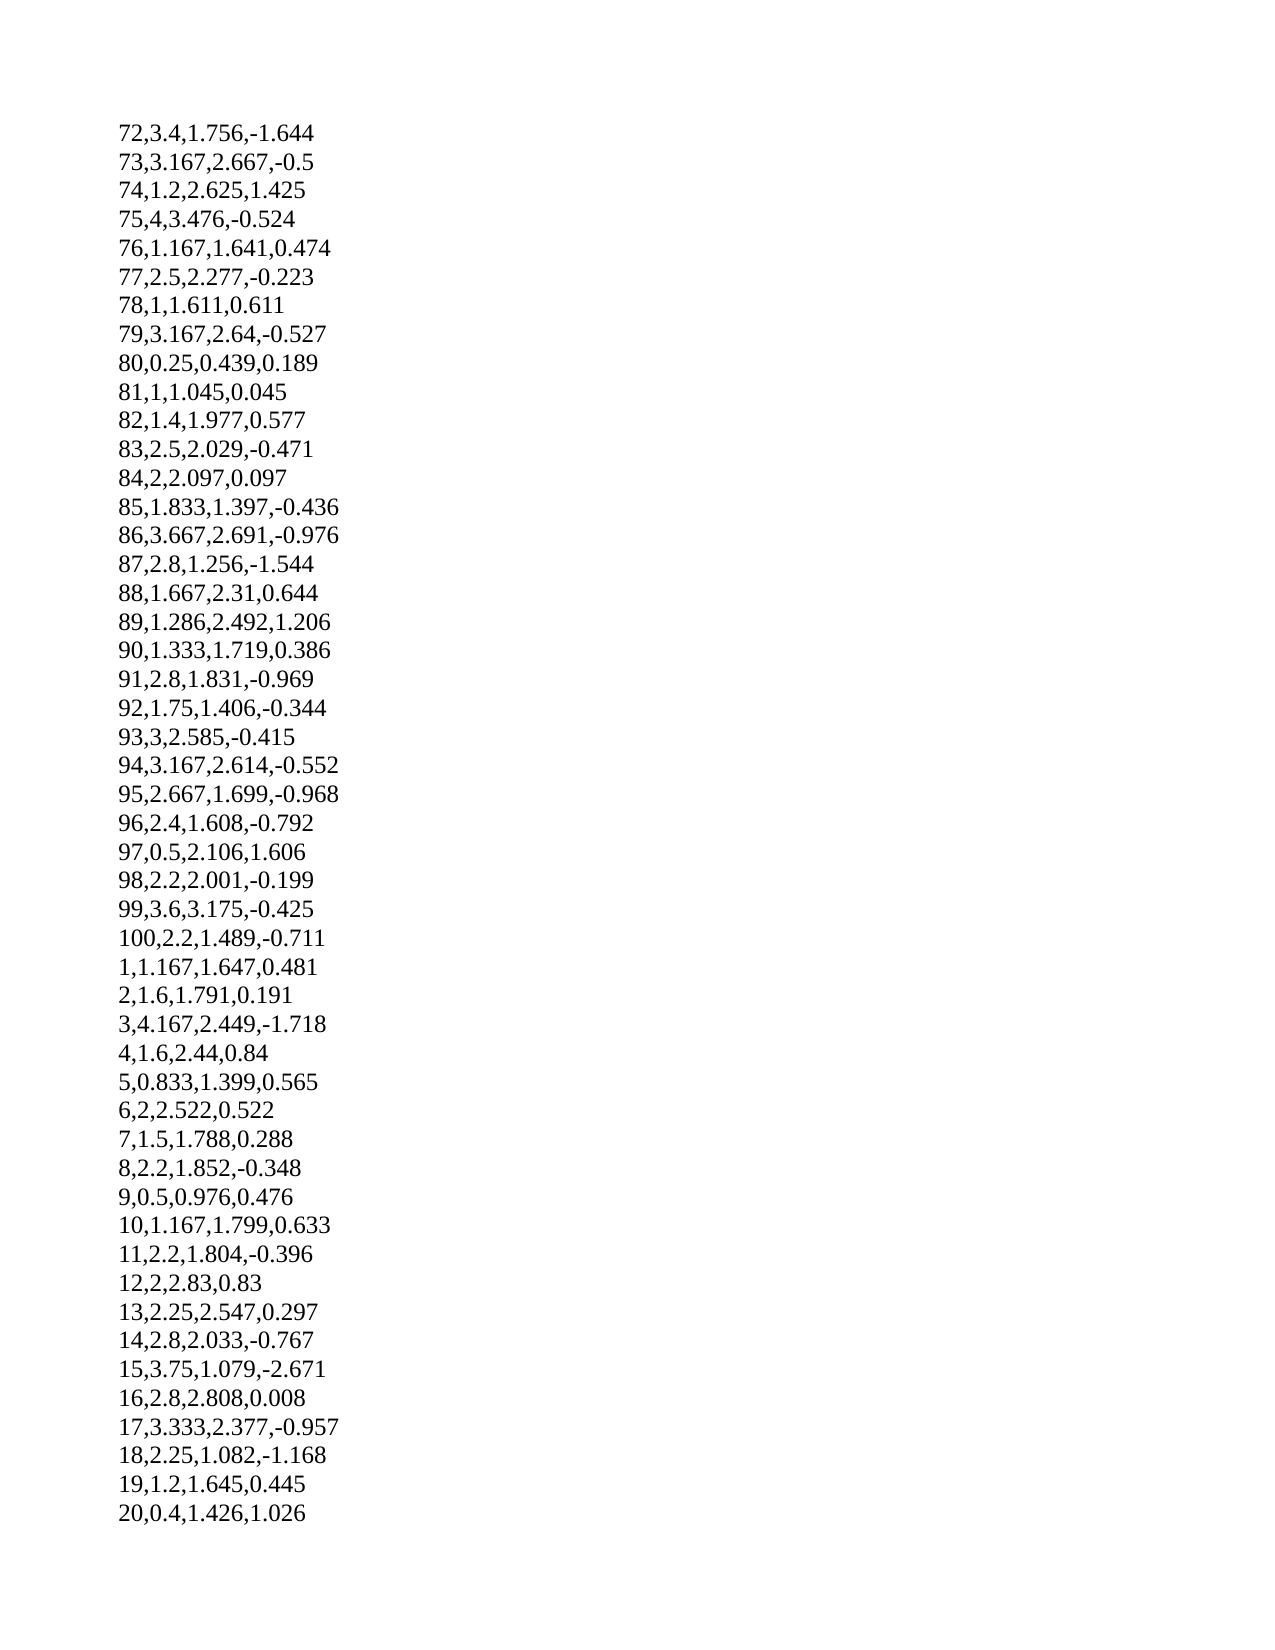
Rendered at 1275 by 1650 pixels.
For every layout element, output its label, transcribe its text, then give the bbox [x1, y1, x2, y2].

text 13,2.25,2.547,0.297 [118, 1297, 1157, 1326]
text 10,1.167,1.799,0.633 [118, 1211, 1157, 1239]
text 11,2.2,1.804,-0.396 [118, 1239, 1157, 1268]
text 88,1.667,2.31,0.644 [118, 578, 1157, 607]
text 7,1.5,1.788,0.288 [118, 1124, 1157, 1153]
text 76,1.167,1.641,0.474 [118, 233, 1157, 262]
text 100,2.2,1.489,-0.711 [118, 923, 1157, 952]
text 91,2.8,1.831,-0.969 [118, 664, 1157, 693]
text 95,2.667,1.699,-0.968 [118, 779, 1157, 808]
text 79,3.167,2.64,-0.527 [118, 319, 1157, 348]
text 2,1.6,1.791,0.191 [118, 981, 1157, 1009]
text 73,3.167,2.667,-0.5 [118, 147, 1157, 176]
text 1,1.167,1.647,0.481 [118, 952, 1157, 981]
text 77,2.5,2.277,-0.223 [118, 262, 1157, 291]
text 85,1.833,1.397,-0.436 [118, 492, 1157, 521]
text 99,3.6,3.175,-0.425 [118, 894, 1157, 923]
text 19,1.2,1.645,0.445 [118, 1469, 1157, 1498]
text 96,2.4,1.608,-0.792 [118, 808, 1157, 837]
text 74,1.2,2.625,1.425 [118, 176, 1157, 204]
text 89,1.286,2.492,1.206 [118, 607, 1157, 636]
text 75,4,3.476,-0.524 [118, 204, 1157, 233]
text 20,0.4,1.426,1.026 [118, 1498, 1157, 1527]
text 14,2.8,2.033,-0.767 [118, 1326, 1157, 1354]
text 6,2,2.522,0.522 [118, 1096, 1157, 1124]
text 98,2.2,2.001,-0.199 [118, 866, 1157, 894]
text 17,3.333,2.377,-0.957 [118, 1412, 1157, 1441]
text 9,0.5,0.976,0.476 [118, 1182, 1157, 1211]
text 18,2.25,1.082,-1.168 [118, 1441, 1157, 1469]
text 5,0.833,1.399,0.565 [118, 1067, 1157, 1096]
text 84,2,2.097,0.097 [118, 463, 1157, 492]
text 86,3.667,2.691,-0.976 [118, 521, 1157, 549]
text 92,1.75,1.406,-0.344 [118, 693, 1157, 722]
text 15,3.75,1.079,-2.671 [118, 1354, 1157, 1383]
text 87,2.8,1.256,-1.544 [118, 549, 1157, 578]
text 3,4.167,2.449,-1.718 [118, 1009, 1157, 1038]
text 72,3.4,1.756,-1.644 [118, 118, 1157, 147]
text 80,0.25,0.439,0.189 [118, 348, 1157, 377]
text 97,0.5,2.106,1.606 [118, 837, 1157, 866]
text 81,1,1.045,0.045 [118, 377, 1157, 406]
text 83,2.5,2.029,-0.471 [118, 434, 1157, 463]
text 94,3.167,2.614,-0.552 [118, 751, 1157, 779]
text 16,2.8,2.808,0.008 [118, 1383, 1157, 1412]
text 78,1,1.611,0.611 [118, 291, 1157, 319]
text 12,2,2.83,0.83 [118, 1268, 1157, 1297]
text 8,2.2,1.852,-0.348 [118, 1153, 1157, 1182]
text 93,3,2.585,-0.415 [118, 722, 1157, 751]
text 4,1.6,2.44,0.84 [118, 1038, 1157, 1067]
text 82,1.4,1.977,0.577 [118, 406, 1157, 434]
text 90,1.333,1.719,0.386 [118, 636, 1157, 664]
